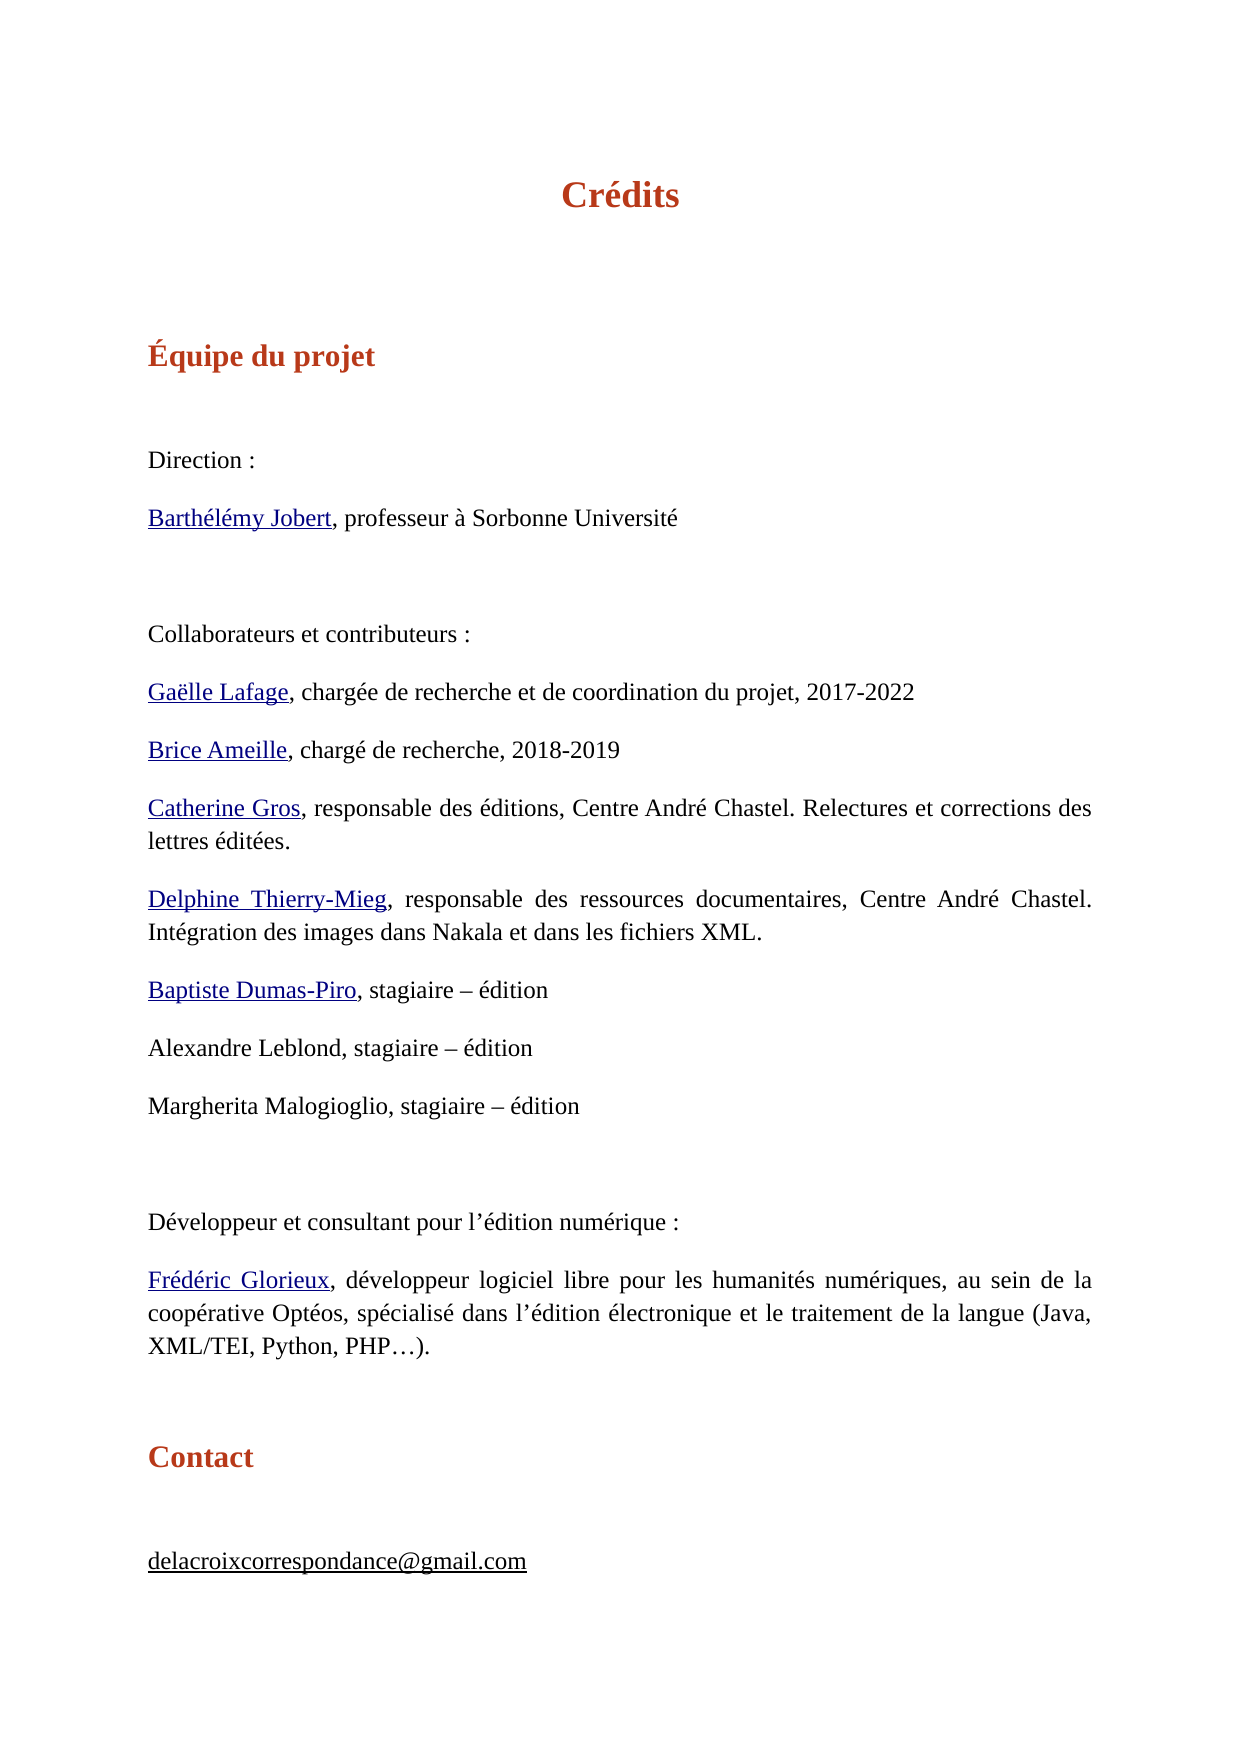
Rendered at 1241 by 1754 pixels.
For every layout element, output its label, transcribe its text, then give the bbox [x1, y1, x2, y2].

text Catherine Gros, responsable des éditions, Centre André Chastel. Relectures et corrections des lettres éditées. [148, 793, 1093, 854]
text Alexandre Leblond, stagiaire – édition [148, 1033, 1093, 1062]
text Barthélémy Jobert, professeur à Sorbonne Université [148, 503, 1093, 531]
subtitle Crédits [148, 173, 1093, 216]
subtitle Contact [148, 1439, 1093, 1475]
text Delphine Thierry-Mieg, responsable des ressources documentaires, Centre André Chastel. Intégration des images dans Nakala et dans les fichiers XML. [148, 884, 1093, 946]
text Collaborateurs et contributeurs : [148, 619, 1093, 647]
text delacroixcorrespondance@gmail.com [148, 1546, 1093, 1575]
text Développeur et consultant pour l’édition numérique : [148, 1207, 1093, 1236]
text Brice Ameille, chargé de recherche, 2018-2019 [148, 735, 1093, 763]
subtitle Équipe du projet [148, 337, 1093, 373]
text Baptiste Dumas-Piro, stagiaire – édition [148, 975, 1093, 1004]
text Margherita Malogioglio, stagiaire – édition [148, 1091, 1093, 1120]
text Frédéric Glorieux, développeur logiciel libre pour les humanités numériques, au sein de la coopérative Optéos, spécialisé dans l’édition électronique et le traitement de la langue (Java, XML/TEI, Python, PHP…). [148, 1265, 1093, 1360]
text Gaëlle Lafage, chargée de recherche et de coordination du projet, 2017-2022 [148, 677, 1093, 706]
text Direction : [148, 445, 1093, 473]
